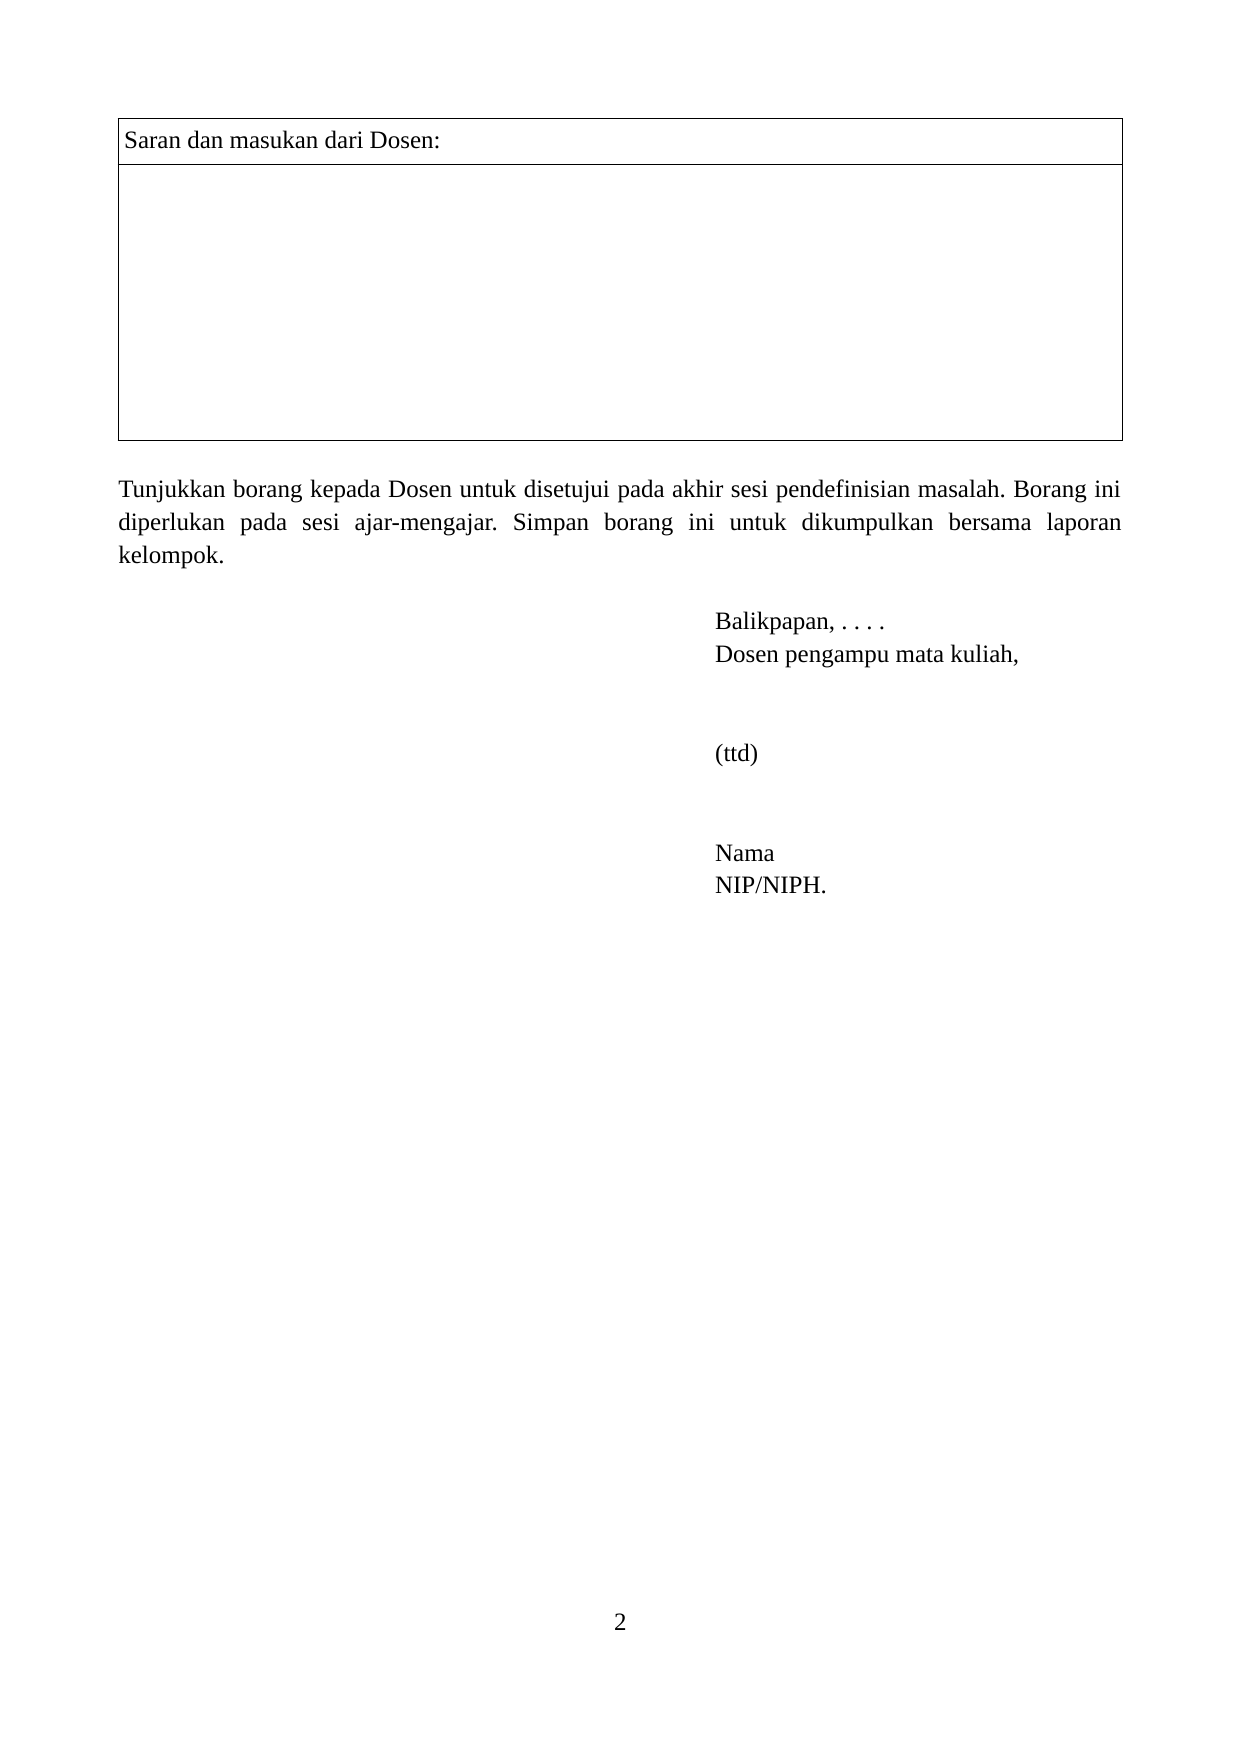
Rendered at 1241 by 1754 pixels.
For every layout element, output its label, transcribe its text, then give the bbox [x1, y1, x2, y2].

text Tunjukkan borang kepada Dosen untuk disetujui pada akhir sesi pendefinisian masalah. Borang ini diperlukan pada sesi ajar-mengajar. Simpan borang ini untuk dikumpulkan bersama laporan kelompok. [118, 474, 1122, 569]
table_cell [119, 165, 1122, 440]
table_header Saran dan masukan dari Dosen: [119, 119, 1122, 164]
text Dosen pengampu mata kuliah, [118, 639, 1122, 668]
text Balikpapan, . . . . [118, 606, 1122, 635]
text NIP/NIPH. [118, 871, 1122, 899]
text Nama [118, 838, 1122, 866]
text (ttd) [118, 738, 1122, 767]
